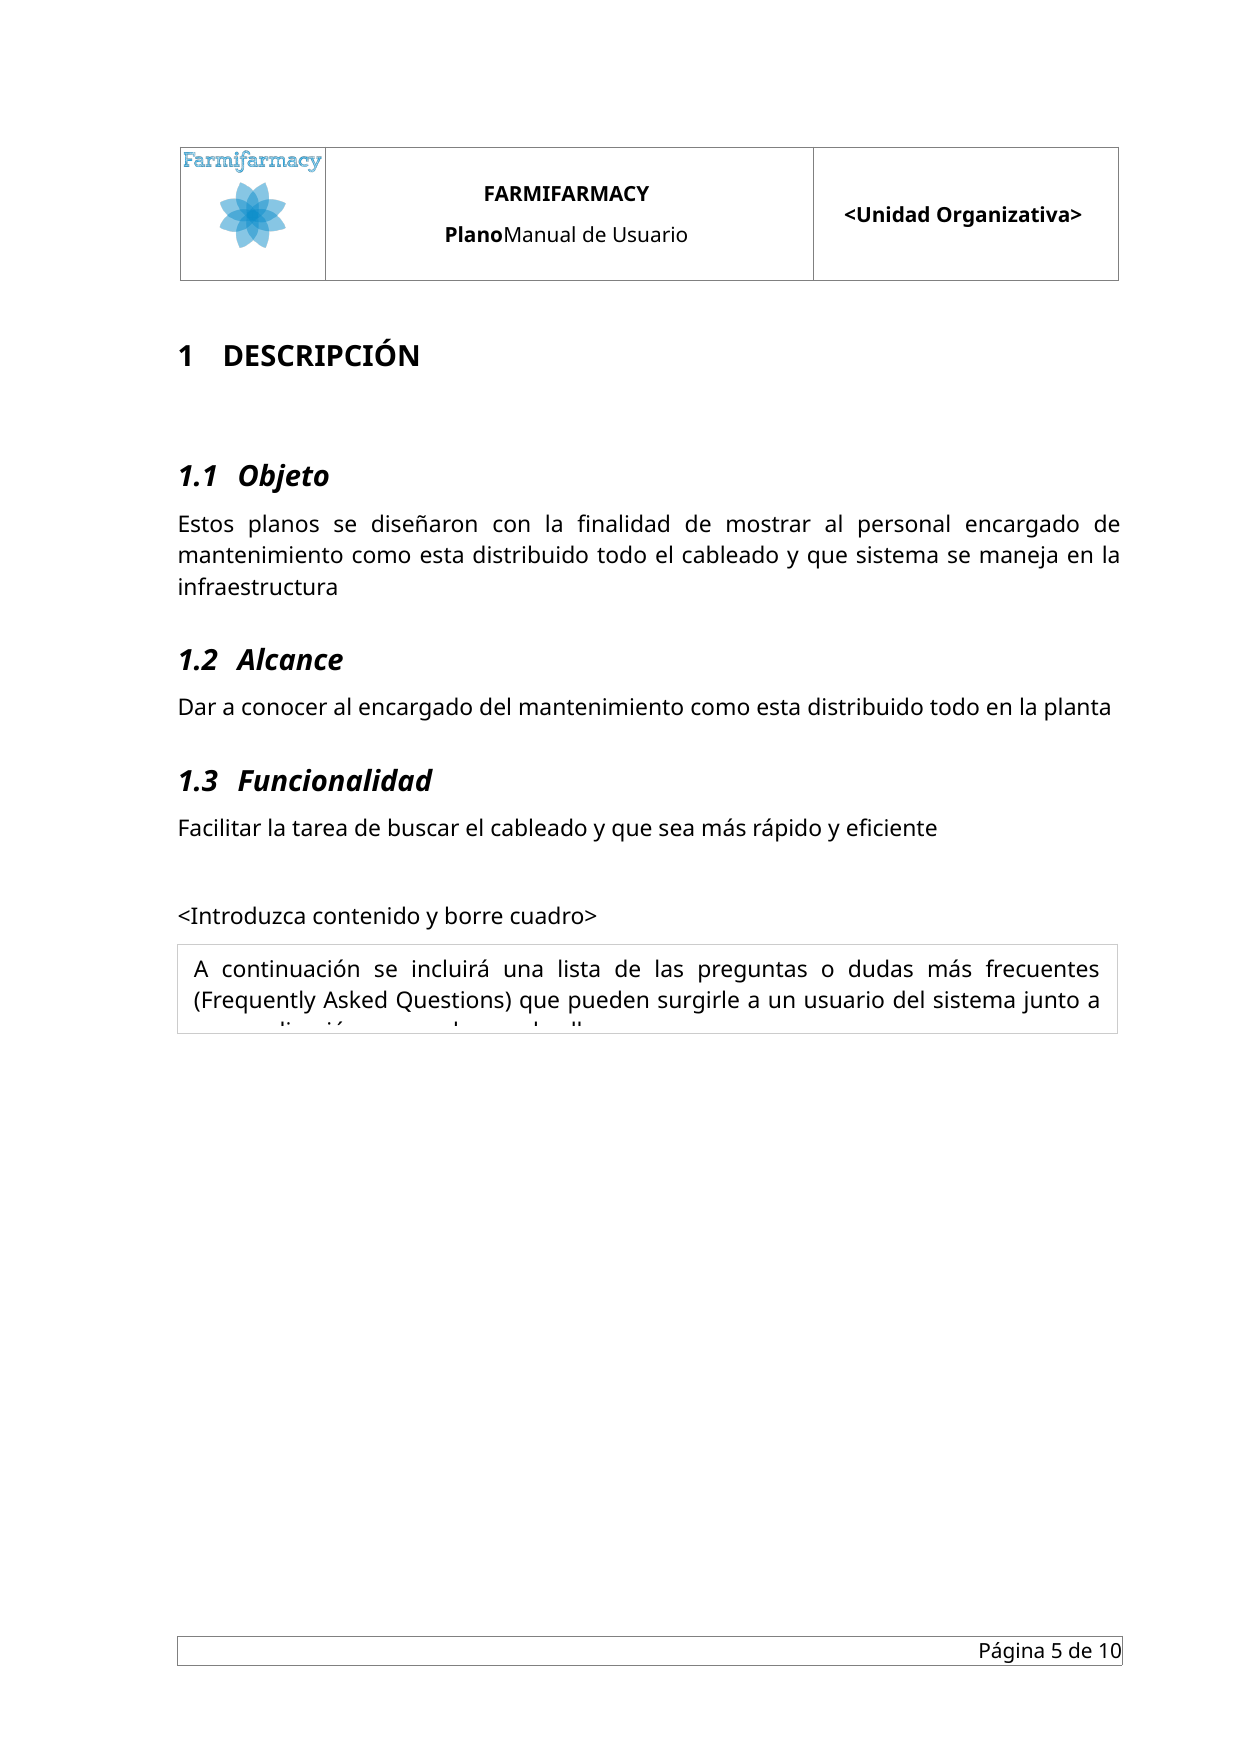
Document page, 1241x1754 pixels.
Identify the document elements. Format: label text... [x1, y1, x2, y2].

subtitle Alcance [177, 639, 1122, 679]
text <Introduzca contenido y borre cuadro> [177, 900, 1122, 931]
text A continuación se incluirá una lista de las preguntas o dudas más frecuentes (Frequently Asked Questions) que pueden surgirle a un usuario del sistema junto a una explicación para cada una de ellas. [194, 953, 1101, 1025]
text Dar a conocer al encargado del mantenimiento como esta distribuido todo en la planta [177, 691, 1122, 723]
text Estos planos se diseñaron con la finalidad de mostrar al personal encargado de mantenimiento como esta distribuido todo el cableado y que sistema se maneja en la infraestructura [177, 508, 1122, 602]
subtitle DESCRIPCIÓN [177, 335, 1122, 374]
subtitle Funcionalidad [177, 760, 1122, 800]
text Facilitar la tarea de buscar el cableado y que sea más rápido y eficiente [177, 812, 1122, 843]
subtitle Objeto [177, 456, 1122, 495]
